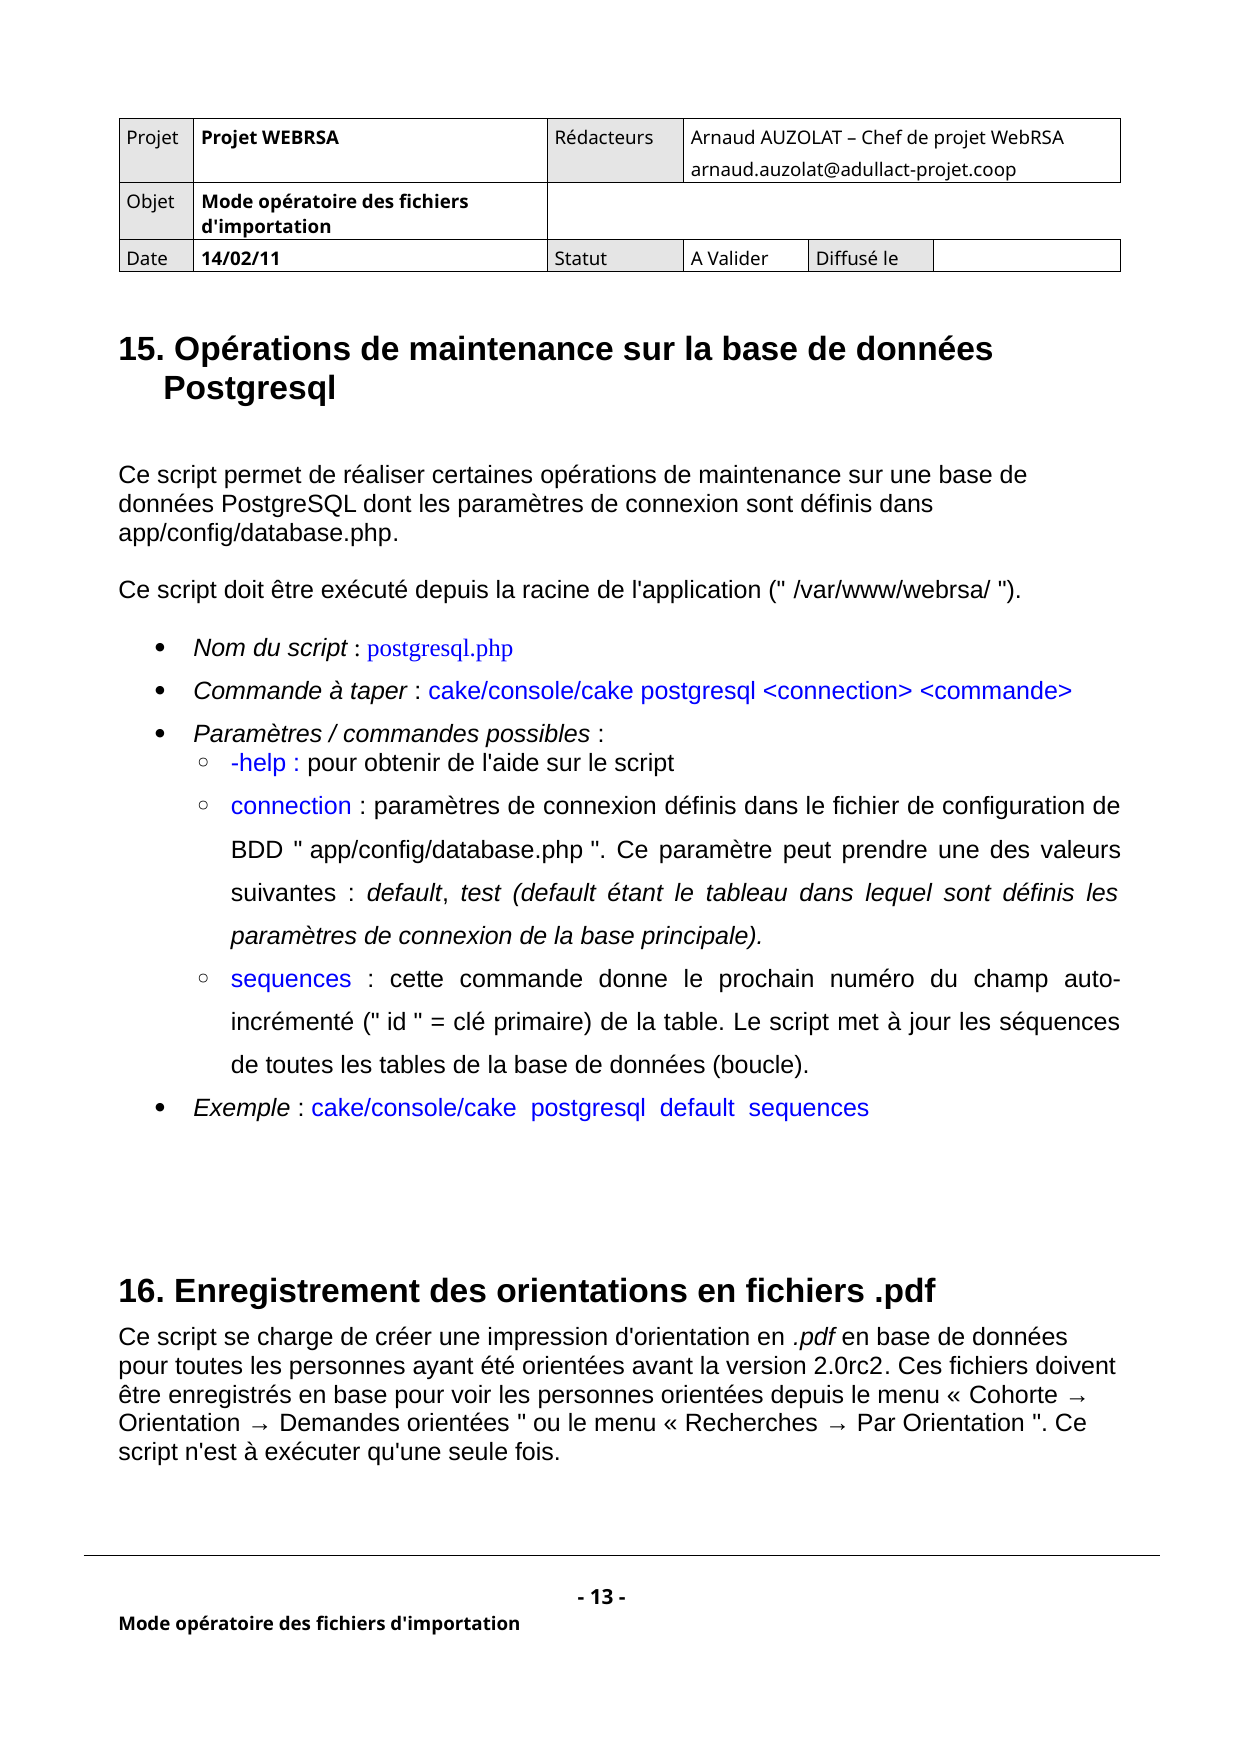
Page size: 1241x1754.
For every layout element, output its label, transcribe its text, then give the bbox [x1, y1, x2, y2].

text Ce script doit être exécuté depuis la racine de l'application (" /var/www/webrsa/ "). [118, 575, 1122, 604]
list -help : pour obtenir de l'aide sur le script [193, 748, 1122, 777]
subtitle 16. Enregistrement des orientations en fichiers .pdf [118, 1271, 1122, 1310]
list Exemple : cake/console/cake postgresql default sequences [156, 1093, 1122, 1122]
list Commande à taper : cake/console/cake postgresql <connection> <commande> [156, 676, 1122, 705]
text Ce script permet de réaliser certaines opérations de maintenance sur une base de données PostgreSQL dont les paramètres de connexion sont définis dans app/config/database.php. [118, 460, 1122, 547]
subtitle 15. Opérations de maintenance sur la base de données Postgresql [118, 329, 1122, 407]
list Paramètres / commandes possibles : [156, 719, 1122, 748]
list connection : paramètres de connexion définis dans le fichier de configuration de BDD " app/config/database.php ". Ce paramètre peut prendre une des valeurs suivantes : default, test (default étant le tableau dans lequel sont définis les paramètres de connexion de la base principale). [193, 791, 1122, 949]
list Nom du script : postgresql.php [156, 633, 1122, 662]
list sequences : cette commande donne le prochain numéro du champ auto-incrémenté (" id " = clé primaire) de la table. Le script met à jour les séquences de toutes les tables de la base de données (boucle). [193, 964, 1122, 1079]
text Ce script se charge de créer une impression d'orientation en .pdf en base de données pour toutes les personnes ayant été orientées avant la version 2.0rc2. Ces fichiers doivent être enregistrés en base pour voir les personnes orientées depuis le menu « Cohorte → Orientation → Demandes orientées " ou le menu « Recherches → Par Orientation ". Ce script n'est à exécuter qu'une seule fois. [118, 1322, 1122, 1466]
